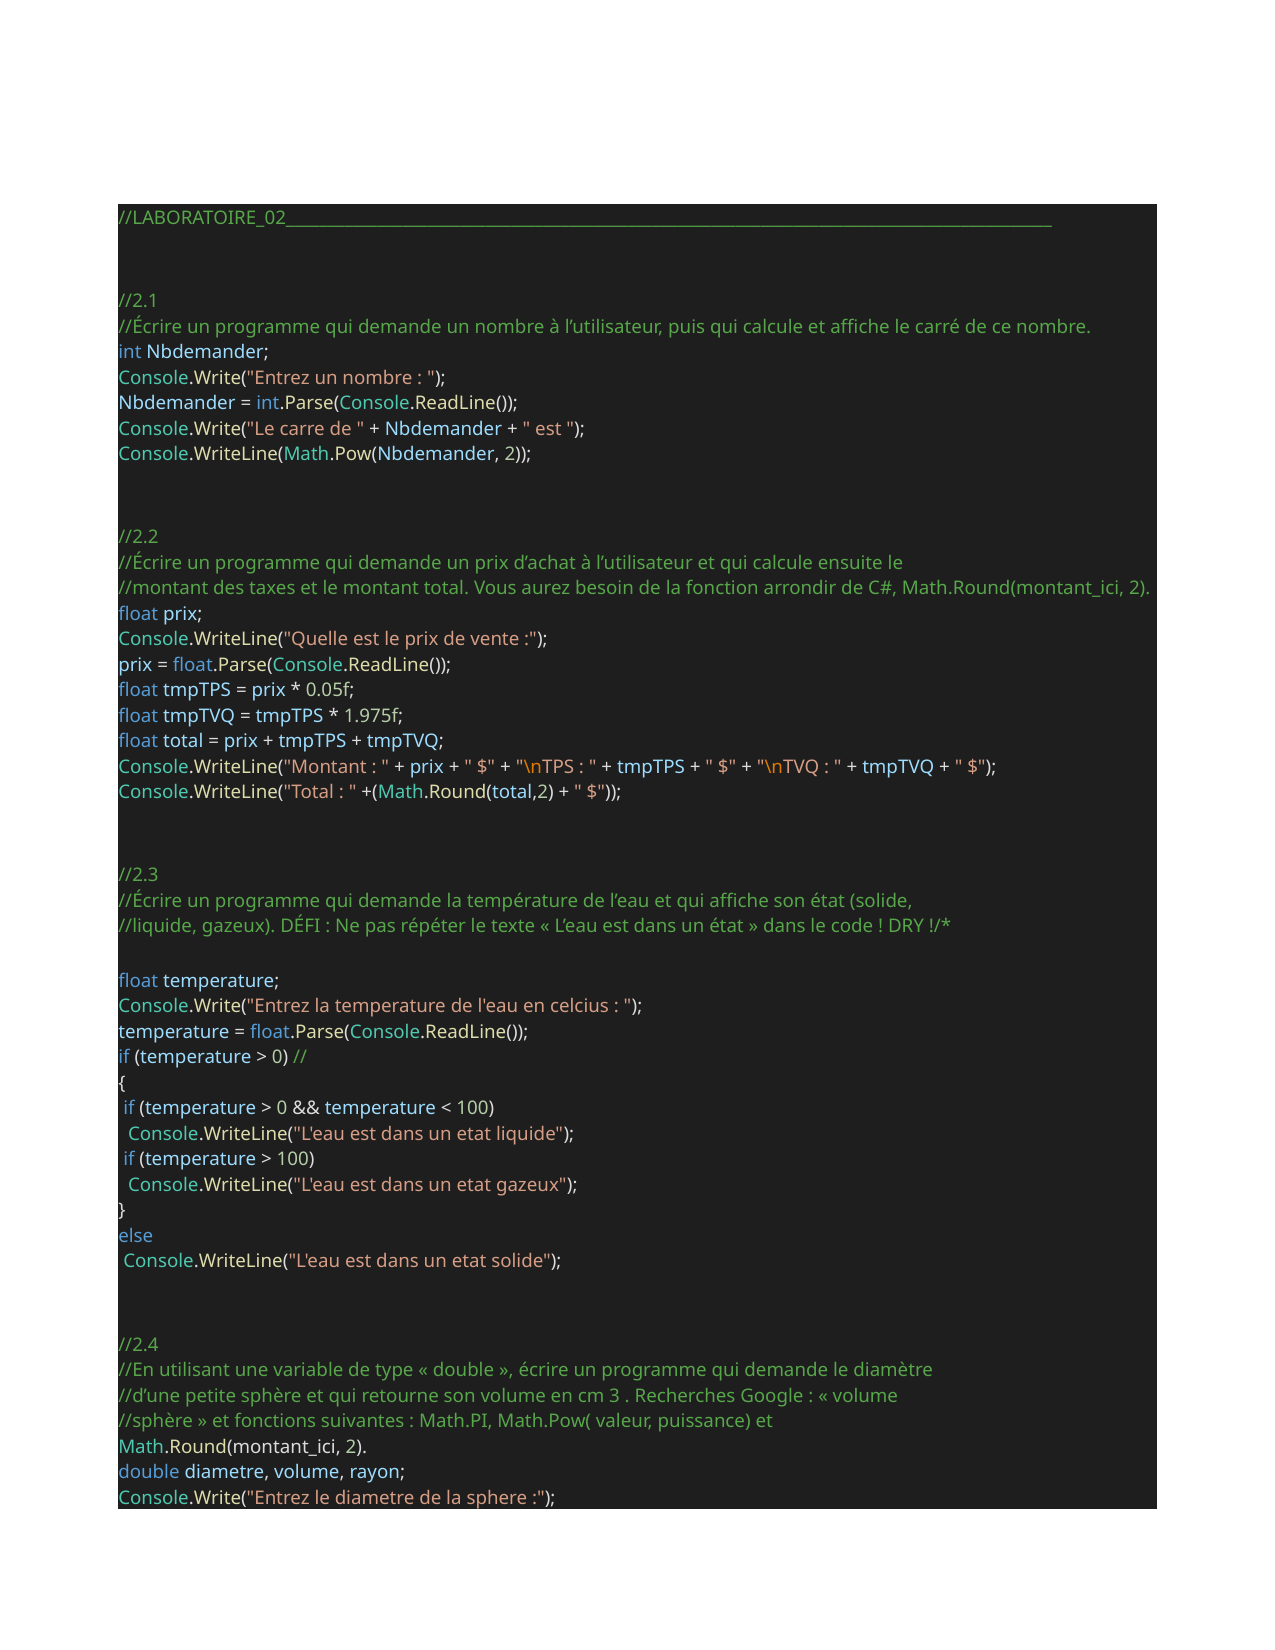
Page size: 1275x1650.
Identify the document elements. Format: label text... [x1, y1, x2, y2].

text //LABORATOIRE_02____________________________________________________________________________________________ //2.1 //Écrire un programme qui demande un nombre à l’utilisateur, puis qui calcule et affiche le carré de ce nombre. int Nbdemander; Console.Write("Entrez un nombre : "); Nbdemander = int.Parse(Console.ReadLine()); Console.Write("Le carre de " + Nbdemander + " est "); Console.WriteLine(Math.Pow(Nbdemander, 2)); //2.2 //Écrire un programme qui demande un prix d’achat à l’utilisateur et qui calcule ensuite le //montant des taxes et le montant total. Vous aurez besoin de la fonction arrondir de C#, Math.Round(montant_ici, 2). float prix; Console.WriteLine("Quelle est le prix de vente :"); prix = float.Parse(Console.ReadLine()); float tmpTPS = prix * 0.05f; float tmpTVQ = tmpTPS * 1.975f; float total = prix + tmpTPS + tmpTVQ; Console.WriteLine("Montant : " + prix + " $" + "\nTPS : " + tmpTPS + " $" + "\nTVQ : " + tmpTVQ + " $"); Console.WriteLine("Total : " +(Math.Round(total,2) + " $")); //2.3 //Écrire un programme qui demande la température de l’eau et qui affiche son état (solide, //liquide, gazeux). DÉFI : Ne pas répéter le texte « L’eau est dans un état » dans le code ! DRY !/* float temperature; Console.Write("Entrez la temperature de l'eau en celcius : "); temperature = float.Parse(Console.ReadLine()); if (temperature > 0) // { if (temperature > 0 && temperature < 100) Console.WriteLine("L'eau est dans un etat liquide"); if (temperature > 100) Console.WriteLine("L'eau est dans un etat gazeux"); } else Console.WriteLine("L'eau est dans un etat solide"); //2.4 //En utilisant une variable de type « double », écrire un programme qui demande le diamètre //d’une petite sphère et qui retourne son volume en cm 3 . Recherches Google : « volume //sphère » et fonctions suivantes : Math.PI, Math.Pow( valeur, puissance) et Math.Round(montant_ici, 2). double diametre, volume, rayon; Console.Write("Entrez le diametre de la sphere :"); [118, 204, 1157, 1509]
